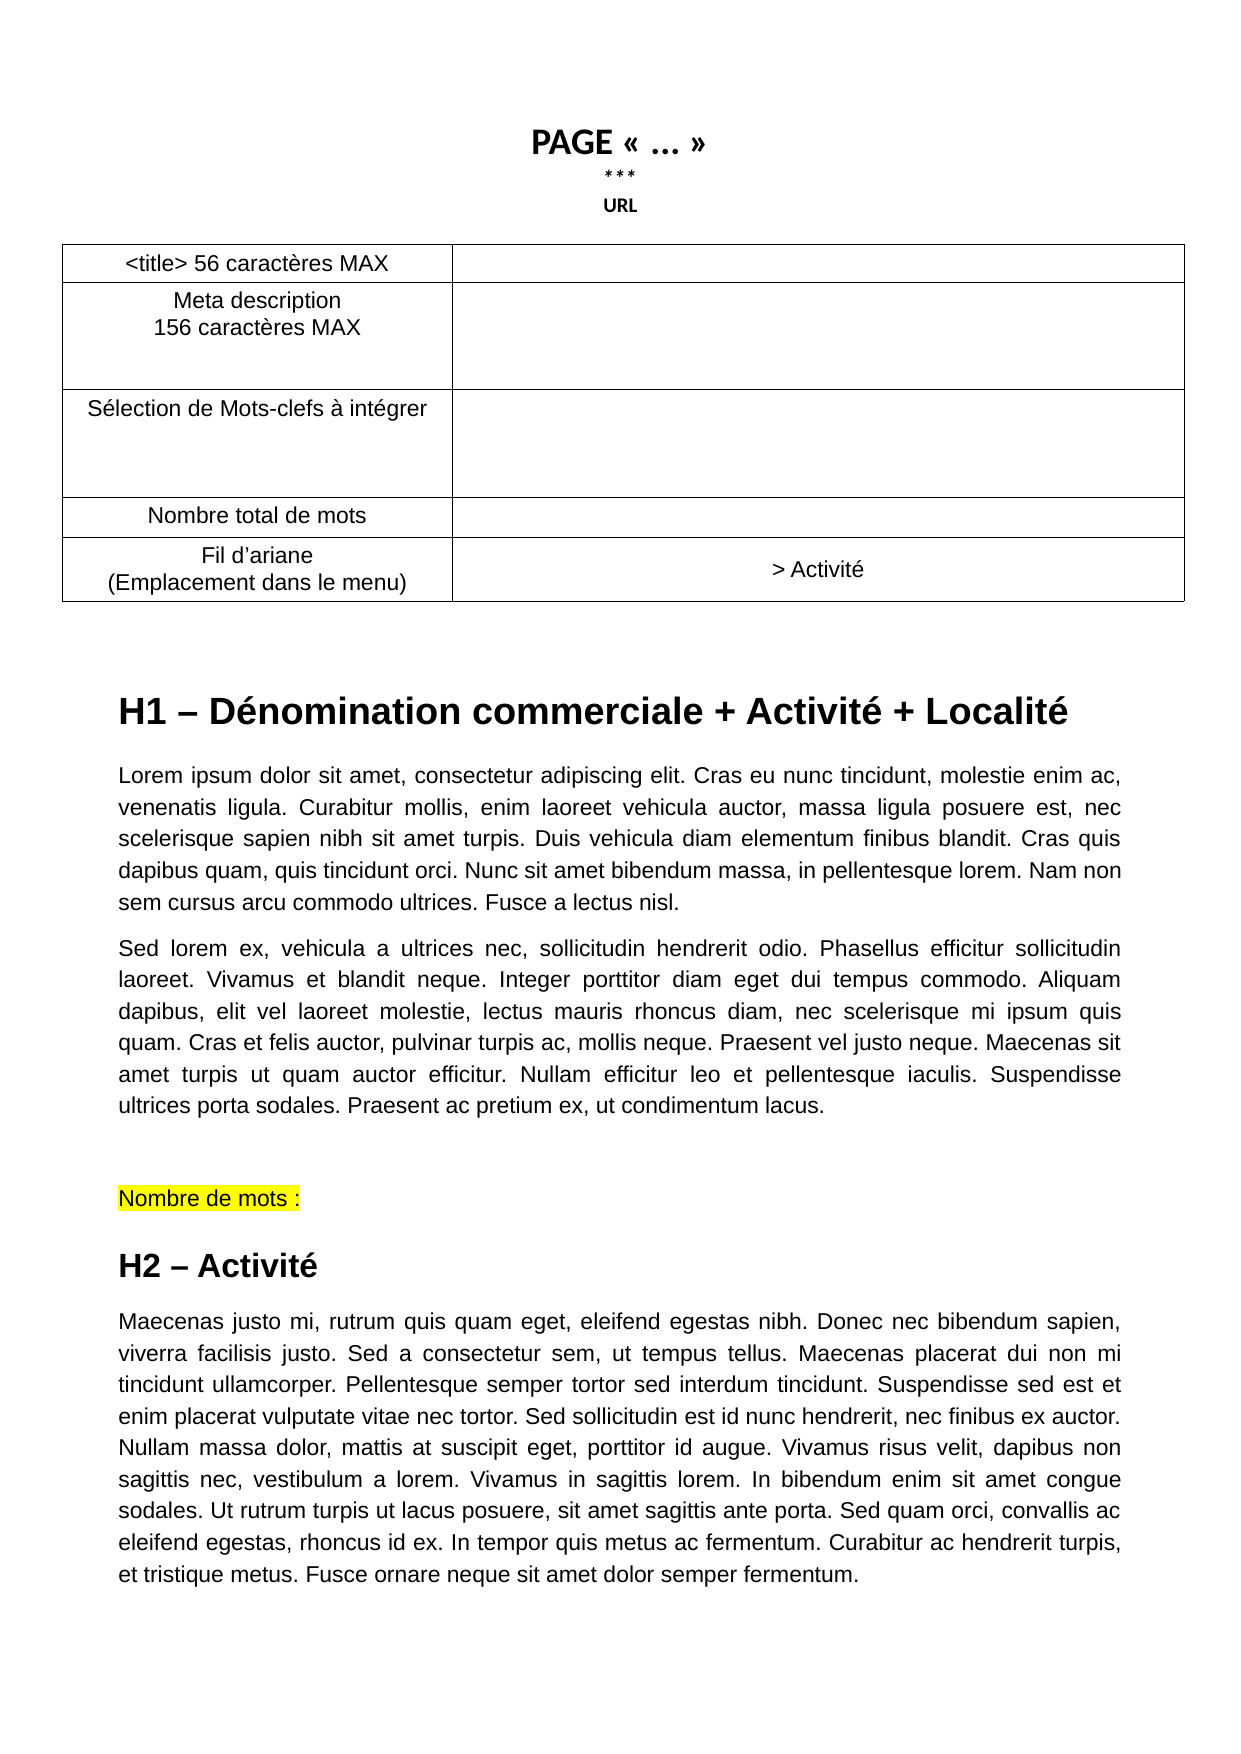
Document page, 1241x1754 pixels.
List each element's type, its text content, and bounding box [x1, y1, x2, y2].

table_cell Nombre total de mots [63, 498, 452, 537]
table_cell Fil d’ariane (Emplacement dans le menu) [63, 538, 452, 601]
table_header [453, 245, 1184, 282]
table_header <title> 56 caractères MAX [63, 245, 452, 282]
text Maecenas justo mi, rutrum quis quam eget, eleifend egestas nibh. Donec nec bibendum sapien, viverra facilisis justo. Sed a consectetur sem, ut tempus tellus. Maecenas placerat dui non mi tincidunt ullamcorper. Pellentesque semper tortor sed interdum tincidunt. Suspendisse sed est et enim placerat vulputate vitae nec tortor. Sed sollicitudin est id nunc hendrerit, nec finibus ex auctor. Nullam massa dolor, mattis at suscipit eget, porttitor id augue. Vivamus risus velit, dapibus non sagittis nec, vestibulum a lorem. Vivamus in sagittis lorem. In bibendum enim sit amet congue sodales. Ut rutrum turpis ut lacus posuere, sit amet sagittis ante porta. Sed quam orci, convallis ac eleifend egestas, rhoncus id ex. In tempor quis metus ac fermentum. Curabitur ac hendrerit turpis, et tristique metus. Fusce ornare neque sit amet dolor semper fermentum. [118, 1308, 1122, 1587]
text Sed lorem ex, vehicula a ultrices nec, sollicitudin hendrerit odio. Phasellus efficitur sollicitudin laoreet. Vivamus et blandit neque. Integer porttitor diam eget dui tempus commodo. Aliquam dapibus, elit vel laoreet molestie, lectus mauris rhoncus diam, nec scelerisque mi ipsum quis quam. Cras et felis auctor, pulvinar turpis ac, mollis neque. Praesent vel justo neque. Maecenas sit amet turpis ut quam auctor efficitur. Nullam efficitur leo et pellentesque iaculis. Suspendisse ultrices porta sodales. Praesent ac pretium ex, ut condimentum lacus. [118, 935, 1122, 1119]
table_cell [453, 283, 1184, 389]
text PAGE « ... » [118, 118, 1122, 164]
table_cell [453, 390, 1184, 497]
subtitle H2 – Activité [118, 1246, 1122, 1284]
text *** [118, 164, 1122, 192]
table_cell [453, 498, 1184, 537]
subtitle H1 – Dénomination commerciale + Activité + Localité [118, 689, 1122, 733]
text URL [118, 192, 1122, 217]
table_cell > Activité [453, 538, 1184, 601]
text Nombre de mots : [118, 1185, 1122, 1211]
text Lorem ipsum dolor sit amet, consectetur adipiscing elit. Cras eu nunc tincidunt, molestie enim ac, venenatis ligula. Curabitur mollis, enim laoreet vehicula auctor, massa ligula posuere est, nec scelerisque sapien nibh sit amet turpis. Duis vehicula diam elementum finibus blandit. Cras quis dapibus quam, quis tincidunt orci. Nunc sit amet bibendum massa, in pellentesque lorem. Nam non sem cursus arcu commodo ultrices. Fusce a lectus nisl. [118, 762, 1122, 915]
table_cell Meta description 156 caractères MAX [63, 283, 452, 389]
table_cell Sélection de Mots-clefs à intégrer [63, 390, 452, 497]
